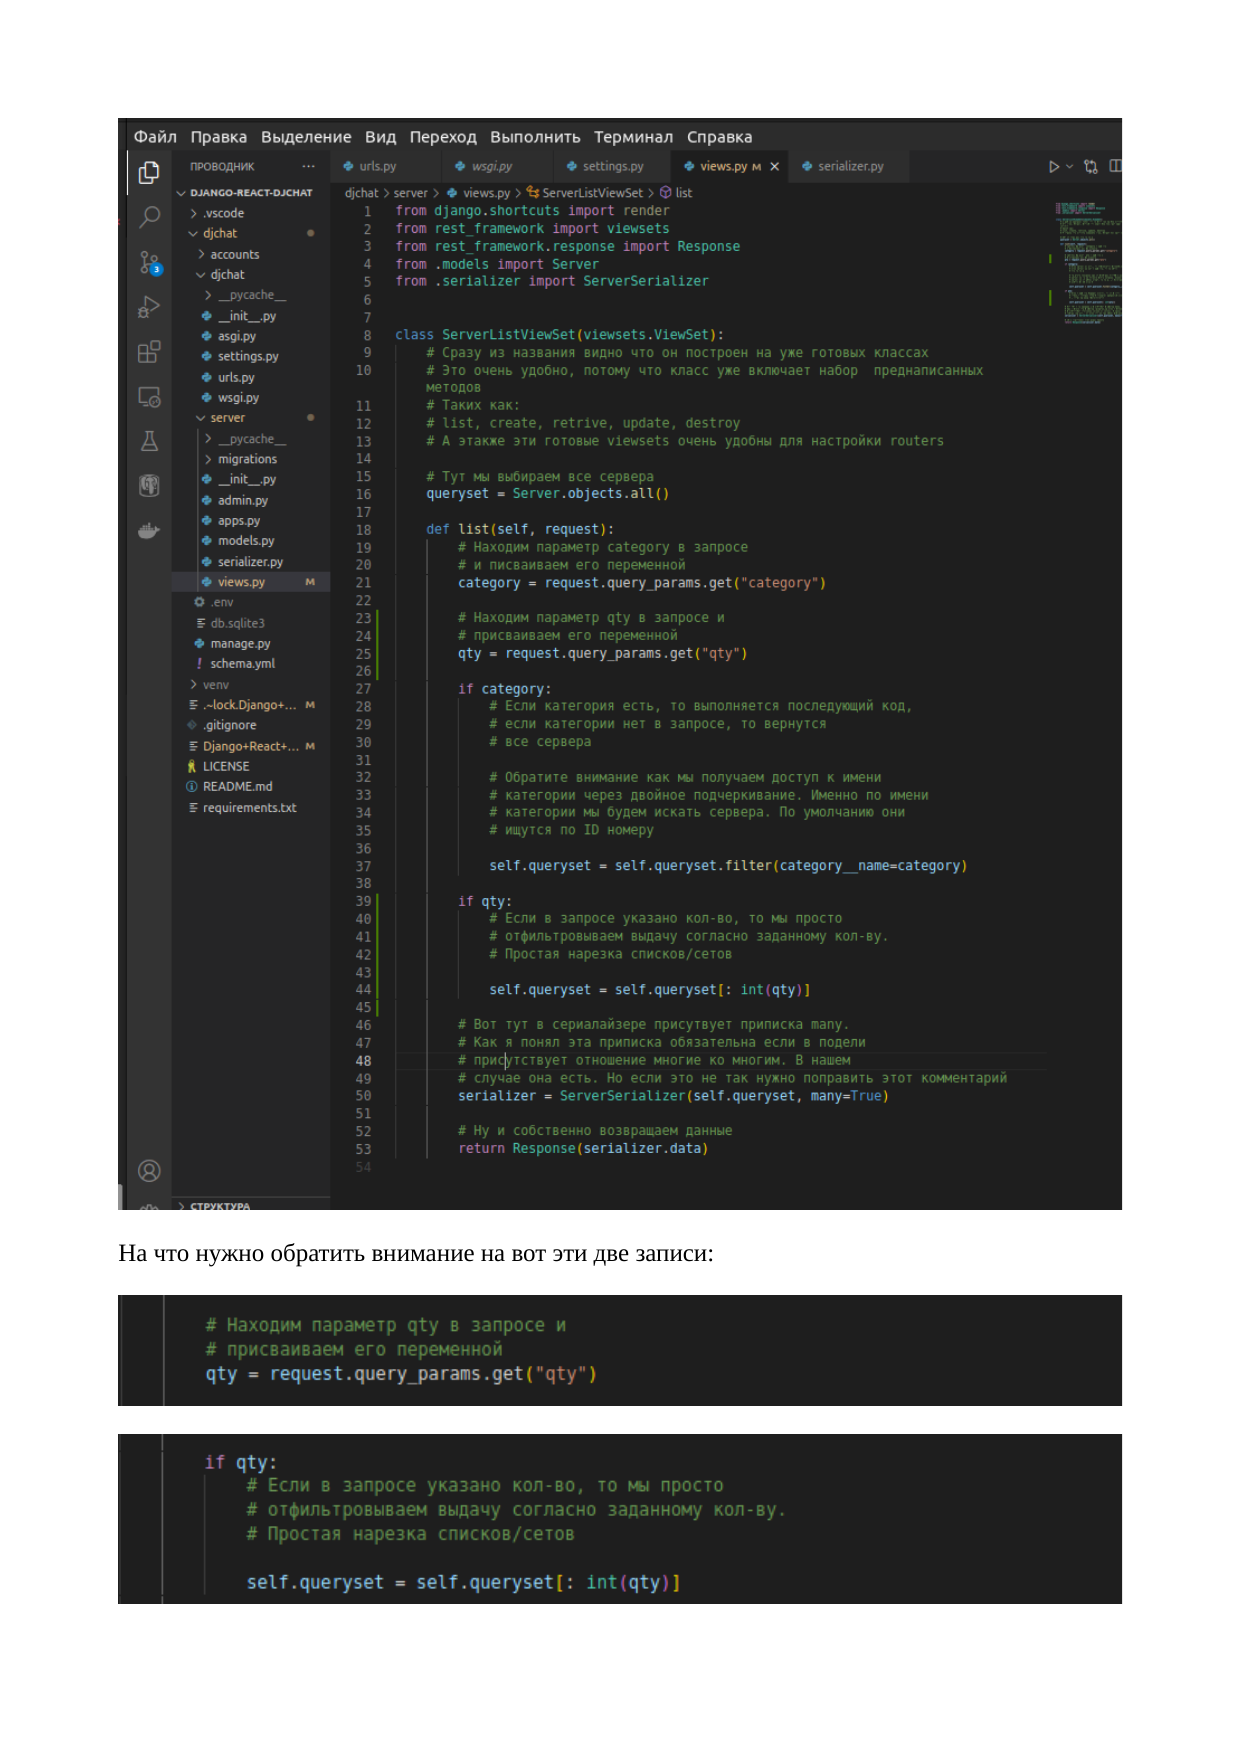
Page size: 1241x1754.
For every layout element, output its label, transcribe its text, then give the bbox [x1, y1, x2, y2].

picture [118, 118, 1123, 1210]
picture [118, 1295, 1123, 1406]
picture [118, 1434, 1123, 1604]
text На что нужно обратить внимание на вот эти две записи: [118, 1238, 1122, 1267]
